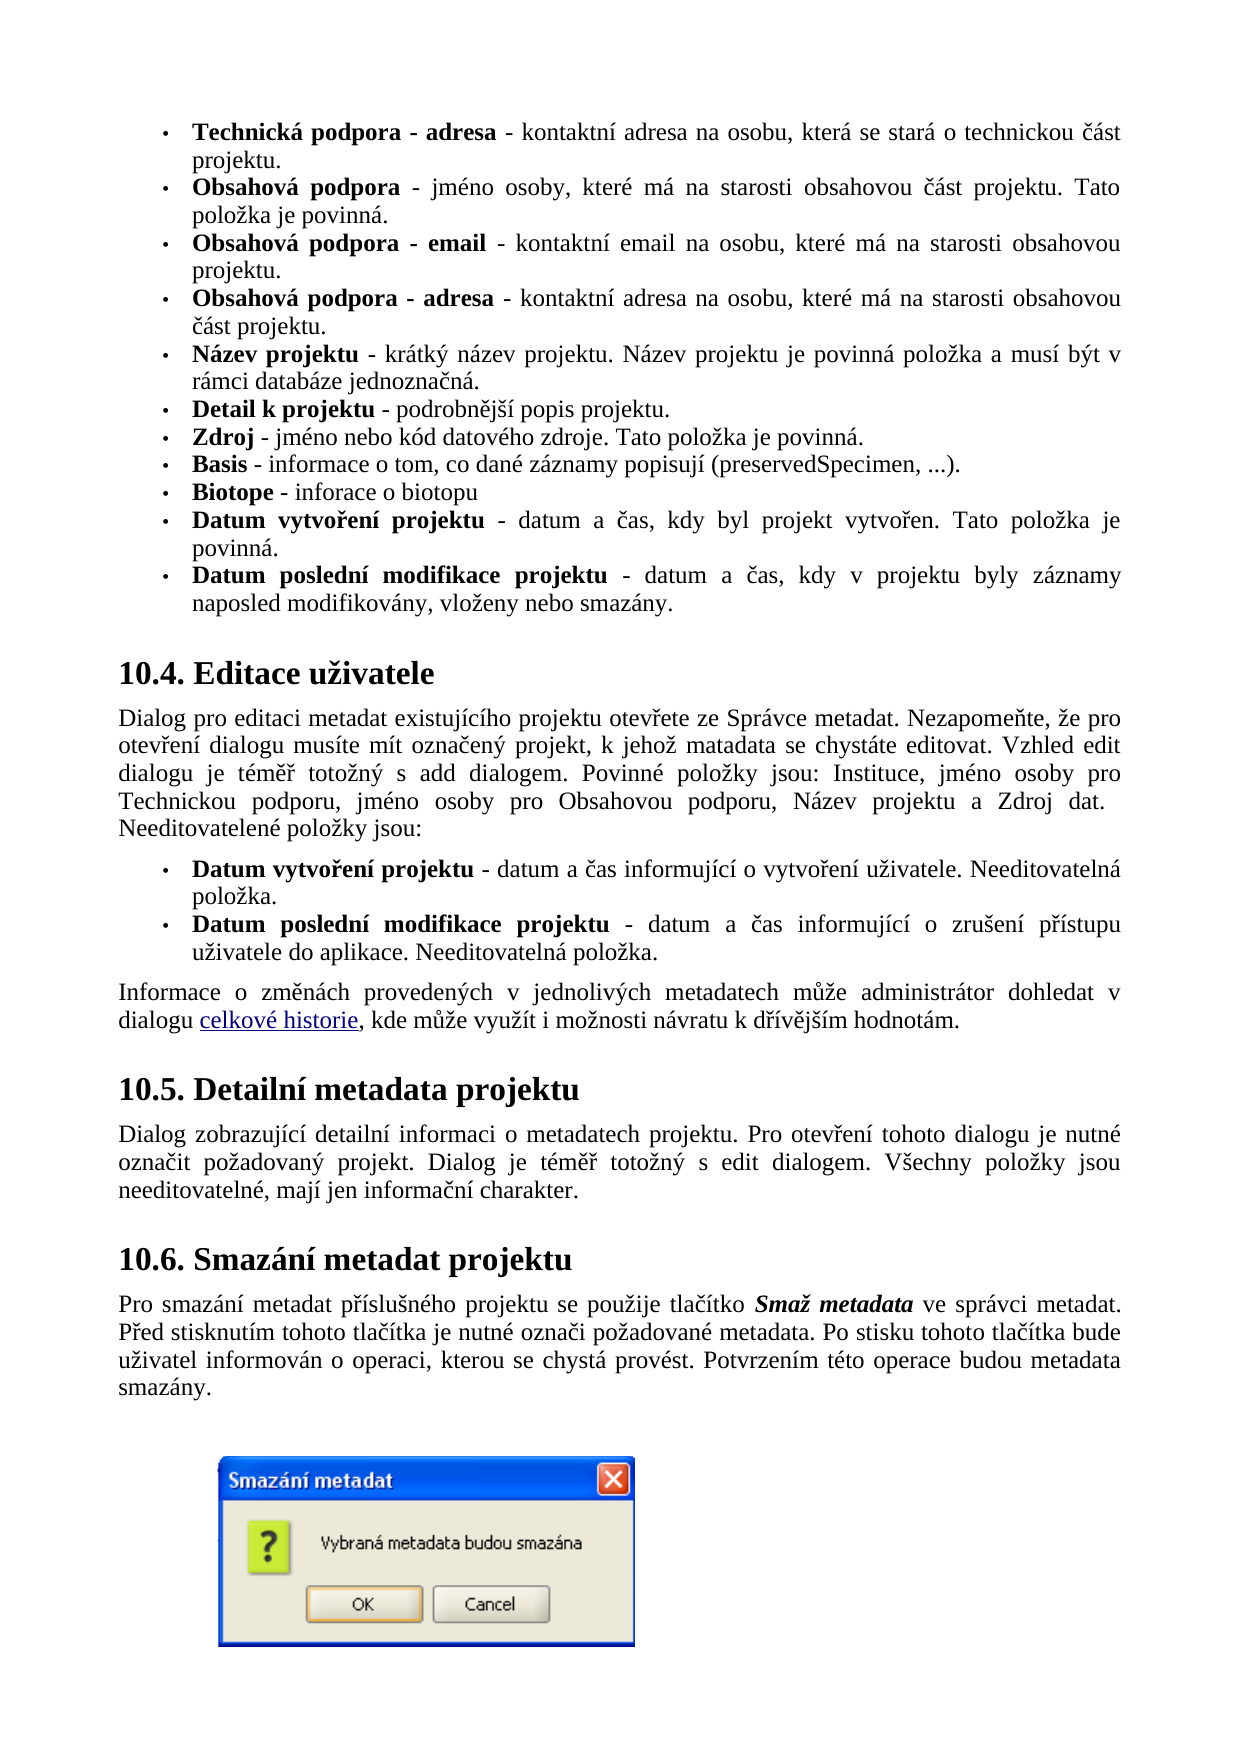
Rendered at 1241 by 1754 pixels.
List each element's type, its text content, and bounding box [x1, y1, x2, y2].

text Informace o změnách provedených v jednolivých metadatech může administrátor dohledat v dialogu celkové historie, kde může využít i možnosti návratu k dřívějším hodnotám. [118, 978, 1122, 1033]
list Obsahová podpora - jméno osoby, které má na starosti obsahovou část projektu. Tato položka je povinná. [162, 173, 1122, 229]
list Název projektu - krátký název projektu. Název projektu je povinná položka a musí být v rámci databáze jednoznačná. [162, 340, 1122, 395]
subtitle 10.4. Editace uživatele [118, 654, 1122, 691]
text Pro smazání metadat příslušného projektu se použije tlačítko Smaž metadata ve správci metadat. Před stisknutím tohoto tlačítka je nutné označi požadované metadata. Po stisku tohoto tlačítka bude uživatel informován o operaci, kterou se chystá provést. Potvrzením této operace budou metadata smazány. [118, 1290, 1122, 1429]
list Datum vytvoření projektu - datum a čas, kdy byl projekt vytvořen. Tato položka je povinná. [162, 506, 1122, 561]
list Technická podpora - adresa - kontaktní adresa na osobu, která se stará o technickou část projektu. [162, 118, 1122, 173]
subtitle 10.5. Detailní metadata projektu [118, 1071, 1122, 1108]
list Zdroj - jméno nebo kód datového zdroje. Tato položka je povinná. [162, 423, 1122, 451]
list Detail k projektu - podrobnější popis projektu. [162, 395, 1122, 423]
list Datum poslední modifikace projektu - datum a čas, kdy v projektu byly záznamy naposled modifikovány, vloženy nebo smazány. [162, 561, 1122, 617]
list Datum vytvoření projektu - datum a čas informující o vytvoření uživatele. Needitovatelná položka. [162, 855, 1122, 910]
list Obsahová podpora - email - kontaktní email na osobu, které má na starosti obsahovou projektu. [162, 229, 1122, 284]
text Dialog pro editaci metadat existujícího projektu otevřete ze Správce metadat. Nezapomeňte, že pro otevření dialogu musíte mít označený projekt, k jehož matadata se chystáte editovat. Vzhled edit dialogu je téměř totožný s add dialogem. Povinné položky jsou: Instituce, jméno osoby pro Technickou podporu, jméno osoby pro Obsahovou podporu, Název projektu a Zdroj dat. Needitovatelené položky jsou: [118, 704, 1122, 842]
text Dialog zobrazující detailní informaci o metadatech projektu. Pro otevření tohoto dialogu je nutné označit požadovaný projekt. Dialog je téměř totožný s edit dialogem. Všechny položky jsou needitovatelné, mají jen informační charakter. [118, 1120, 1122, 1203]
list Biotope - inforace o biotopu [162, 478, 1122, 506]
list Datum poslední modifikace projektu - datum a čas informující o zrušení přístupu uživatele do aplikace. Needitovatelná položka. [162, 910, 1122, 966]
list Basis - informace o tom, co dané záznamy popisují (preservedSpecimen, ...). [162, 451, 1122, 478]
list Obsahová podpora - adresa - kontaktní adresa na osobu, které má na starosti obsahovou část projektu. [162, 284, 1122, 340]
subtitle 10.6. Smazání metadat projektu [118, 1241, 1122, 1278]
picture [217, 1456, 635, 1647]
